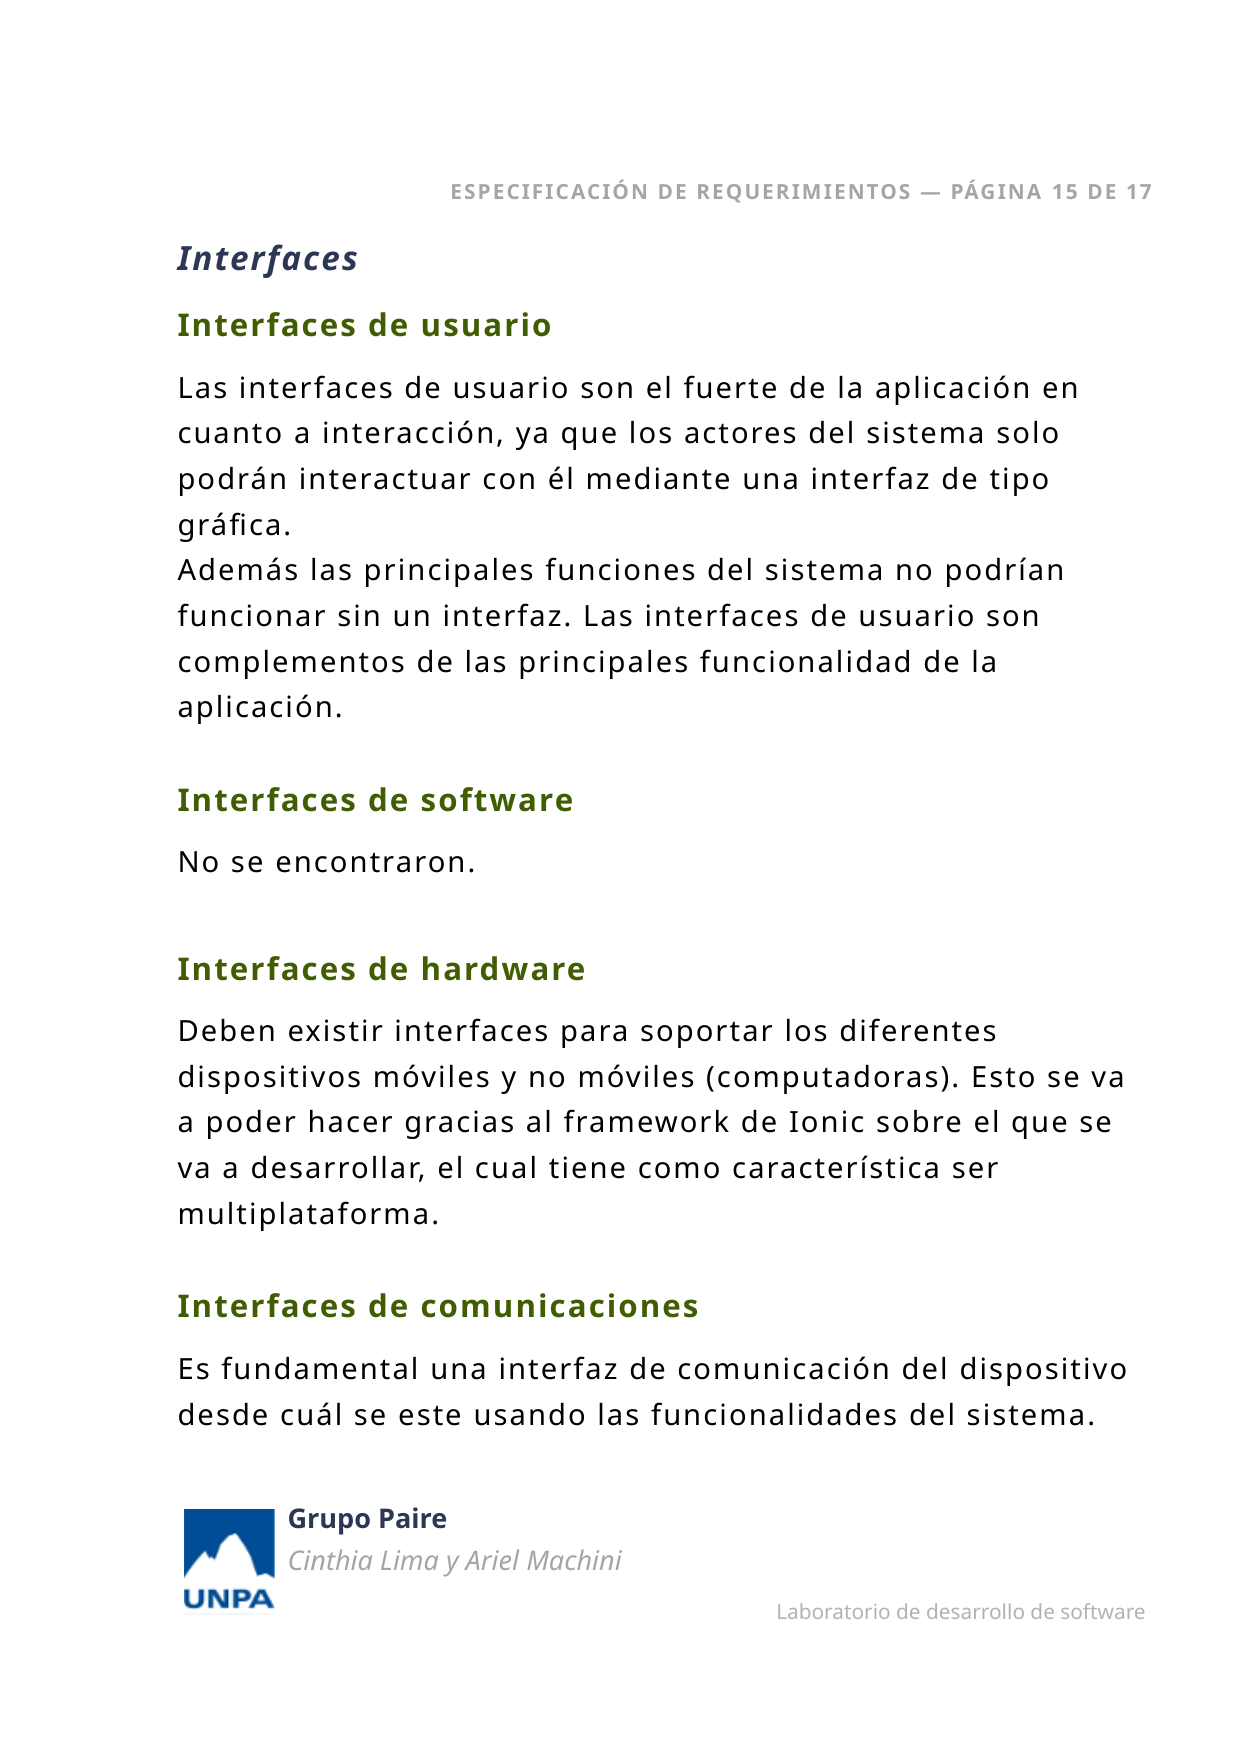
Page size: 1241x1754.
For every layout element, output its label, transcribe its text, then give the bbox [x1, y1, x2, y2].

text Interfaces de hardware [177, 947, 1152, 989]
text Interfaces [177, 235, 1152, 281]
text No se encontraron. [177, 842, 1152, 881]
text Interfaces de comunicaciones [177, 1284, 1152, 1327]
text Interfaces de usuario [177, 303, 1152, 346]
text Interfaces de software [177, 778, 1152, 820]
text Es fundamental una interfaz de comunicación del dispositivo desde cuál se este usando las funcionalidades del sistema. [177, 1348, 1152, 1433]
text Deben existir interfaces para soportar los diferentes dispositivos móviles y no móviles (computadoras). Esto se va a poder hacer gracias al framework de Ionic sobre el que se va a desarrollar, el cual tiene como característica ser multiplataforma. [177, 1011, 1152, 1233]
text Además las principales funciones del sistema no podrían funcionar sin un interfaz. Las interfaces de usuario son complementos de las principales funcionalidad de la aplicación. [177, 549, 1152, 726]
text Las interfaces de usuario son el fuerte de la aplicación en cuanto a interacción, ya que los actores del sistema solo podrán interactuar con él mediante una interfaz de tipo gráfica. [177, 367, 1152, 544]
picture [184, 1509, 275, 1615]
